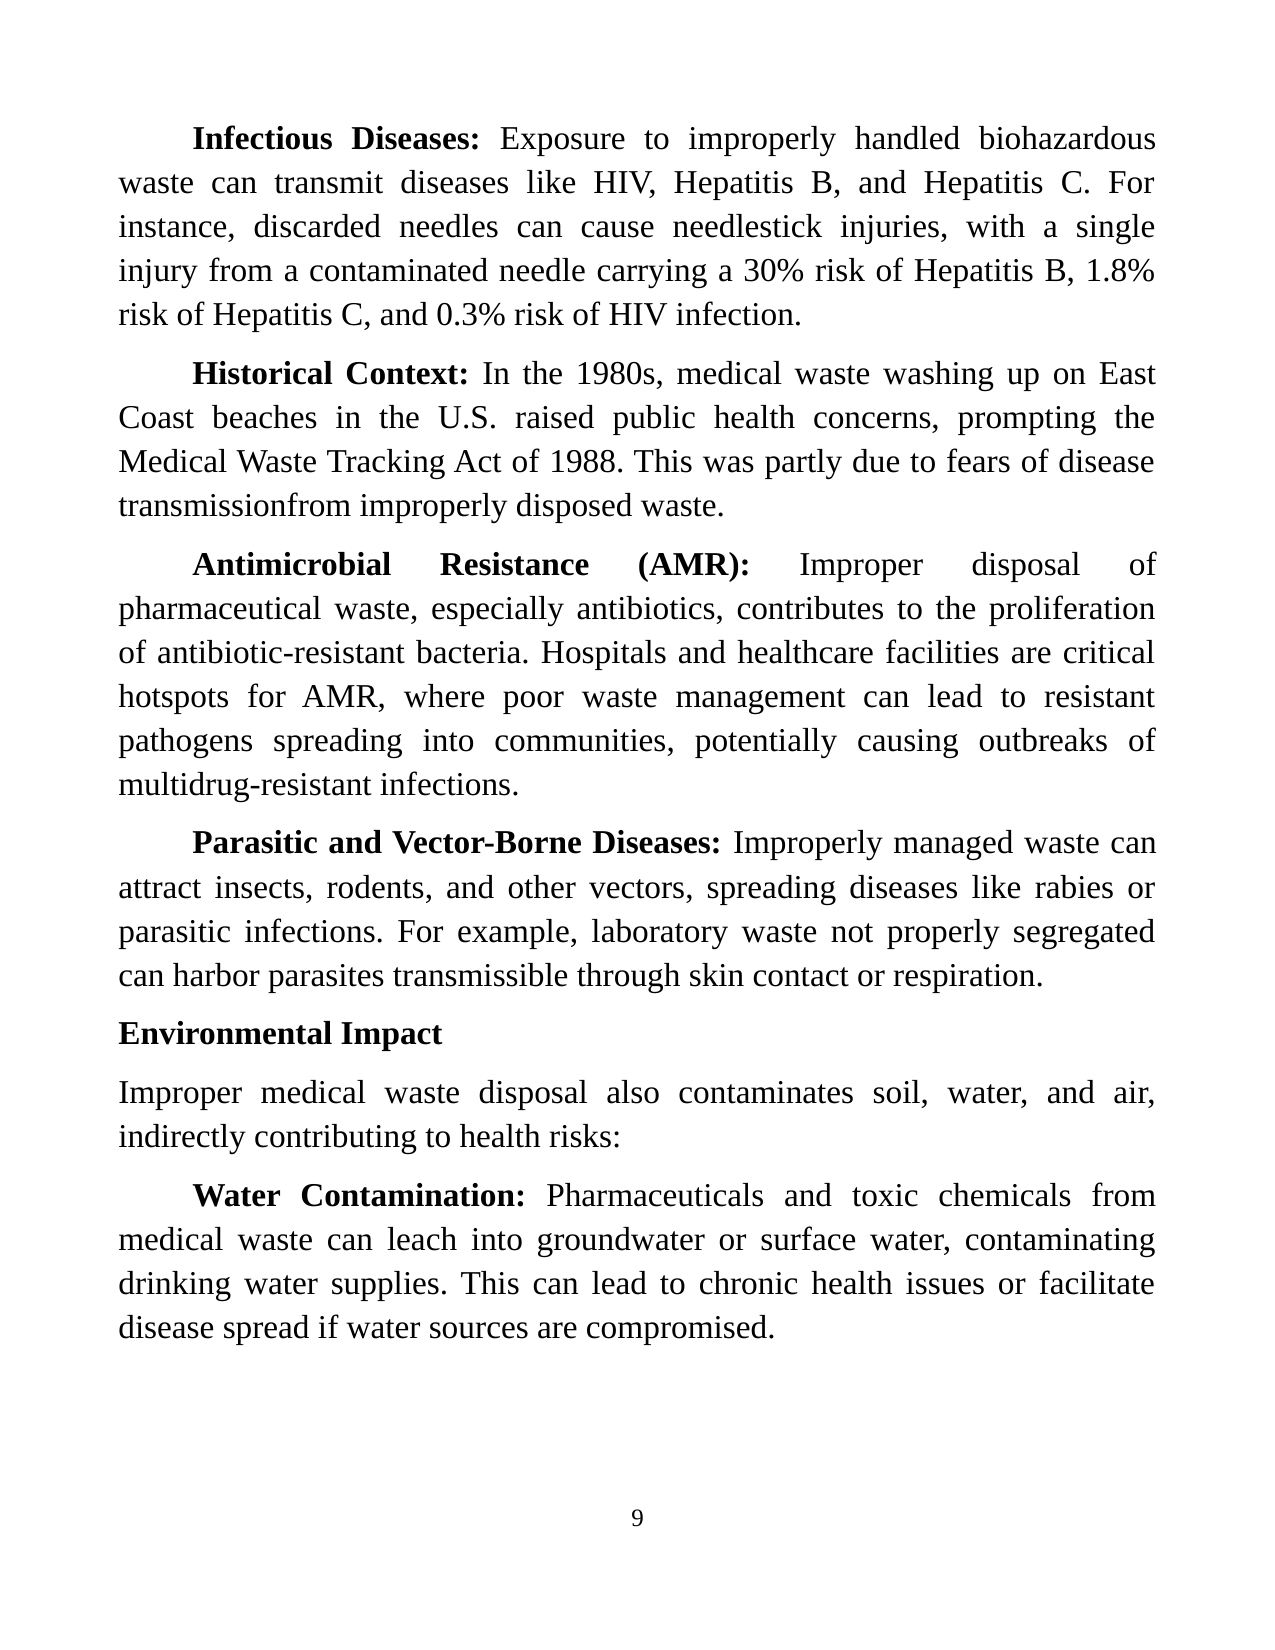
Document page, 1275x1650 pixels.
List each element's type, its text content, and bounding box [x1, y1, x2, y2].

text Parasitic and Vector-Borne Diseases: Improperly managed waste can attract insects, rodents, and other vectors, spreading diseases like rabies or parasitic infections. For example, laboratory waste not properly segregated can harbor parasites transmissible through skin contact or respiration. [118, 823, 1157, 993]
text Water Contamination: Pharmaceuticals and toxic chemicals from medical waste can leach into groundwater or surface water, contaminating drinking water supplies. This can lead to chronic health issues or facilitate disease spread if water sources are compromised. [118, 1175, 1157, 1346]
text Environmental Impact [118, 1014, 1157, 1052]
text Improper medical waste disposal also contaminates soil, water, and air, indirectly contributing to health risks: [118, 1072, 1157, 1155]
text Infectious Diseases: Exposure to improperly handled biohazardous waste can transmit diseases like HIV, Hepatitis B, and Hepatitis C. For instance, discarded needles can cause needlestick injuries, with a single injury from a contaminated needle carrying a 30% risk of Hepatitis B, 1.8% risk of Hepatitis C, and 0.3% risk of HIV infection. [118, 118, 1157, 333]
text Antimicrobial Resistance (AMR): Improper disposal of pharmaceutical waste, especially antibiotics, contributes to the proliferation of antibiotic-resistant bacteria. Hospitals and healthcare facilities are critical hotspots for AMR, where poor waste management can lead to resistant pathogens spreading into communities, potentially causing outbreaks of multidrug-resistant infections. [118, 544, 1157, 802]
text Historical Context: In the 1980s, medical waste washing up on East Coast beaches in the U.S. raised public health concerns, prompting the Medical Waste Tracking Act of 1988. This was partly due to fears of disease transmissionfrom improperly disposed waste. [118, 353, 1157, 523]
